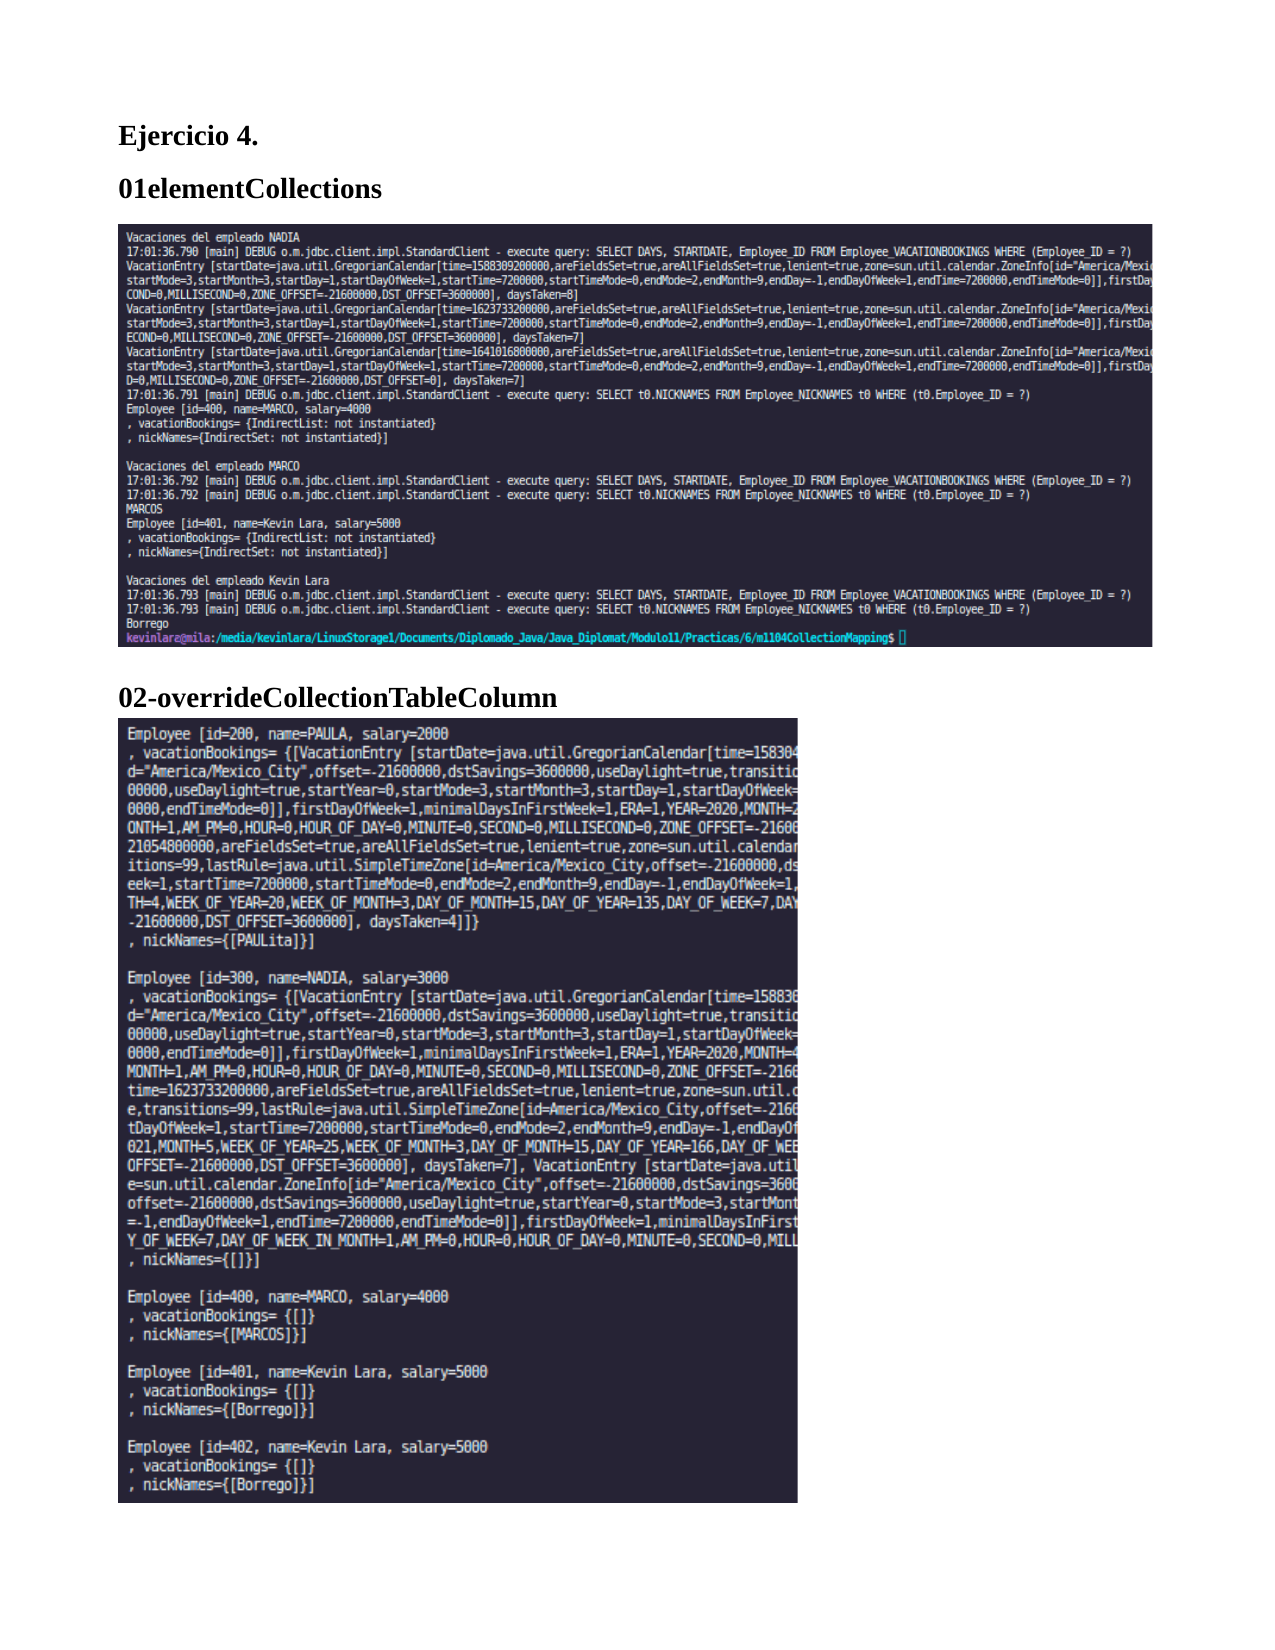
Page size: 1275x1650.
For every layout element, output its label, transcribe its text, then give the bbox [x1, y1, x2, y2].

text Ejercicio 4. [118, 118, 1157, 152]
picture [118, 718, 798, 1503]
text 01elementCollections [118, 171, 1157, 205]
text 02-overrideCollectionTableColumn [118, 680, 1157, 713]
